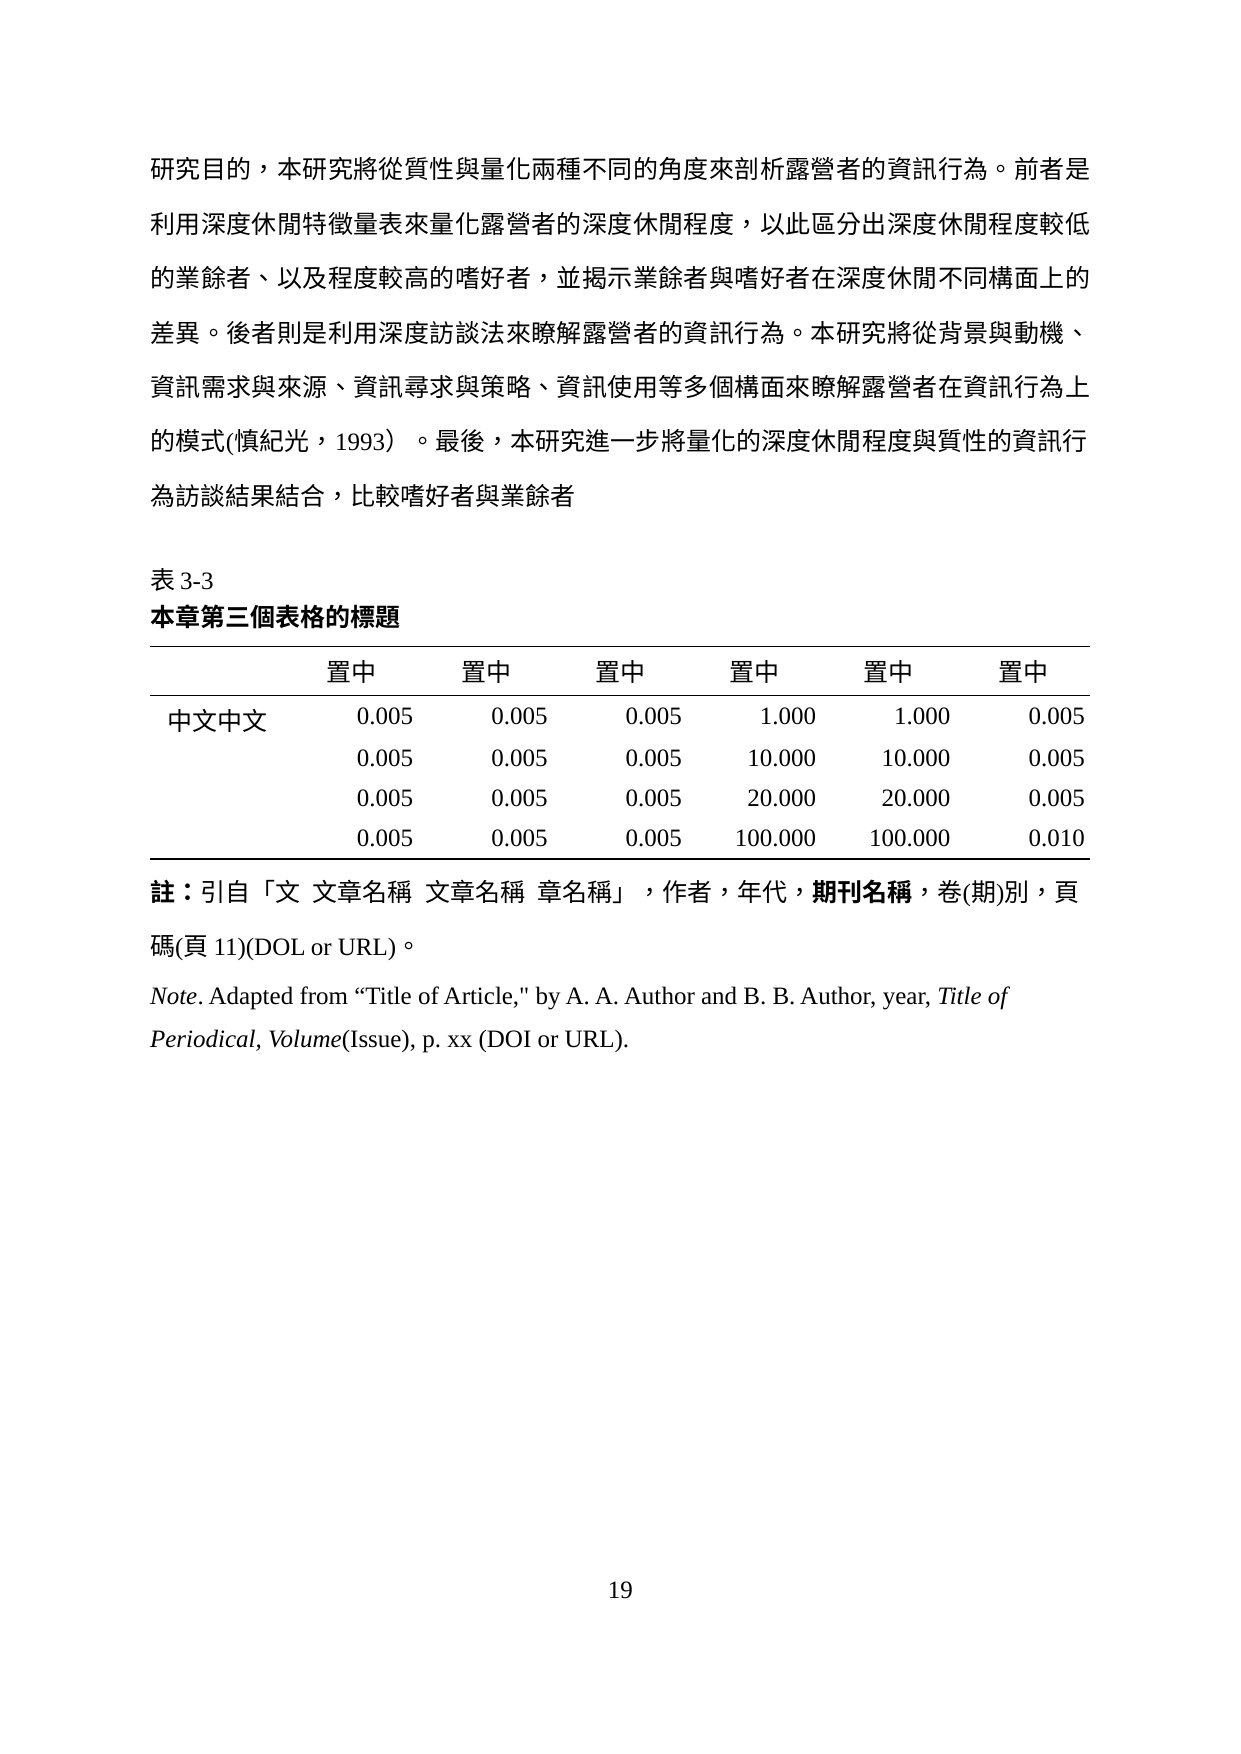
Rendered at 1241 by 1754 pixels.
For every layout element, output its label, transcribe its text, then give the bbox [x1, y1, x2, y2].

text 為了釐清上述三項研究目的，本研究將從質性與量化兩種不同的角度來剖析露營者的資訊行為。前者是利用深度休閒特徵量表來量化露營者的深度休閒程度，以此區分出深度休閒程度較低的業餘者、以及程度較高的嗜好者，並揭示業餘者與嗜好者在深度休閒不同構面上的差異。後者則是利用深度訪談法來瞭解露營者的資訊行為。為了釐清上述三項研究目的，本研究將從質性與量化兩種不同的角度來剖析露營者的資訊行為。前者是利用深度休閒特徵量表來量化露營者的深度休閒程度，以此區分出深度休閒程度較低的業餘者、以及程度較高的嗜好者，並揭示業餘者與嗜好者在深度休閒不同構面上的差異。後者則是利用深度訪談法來瞭解露營者的資訊行為。為了釐清上述三項研究目的，本研究將從質性與量化兩種不同的角度來剖析露營者的資訊行為。前者是利用深度休閒特徵量表來量化露營者的深度休閒程度，以此區分出深度休閒程度較低的業餘者、以及程度較高的嗜好者，並揭示業餘者與嗜好者在深度休閒不同構面上的差異。後者則是利用深度訪談法來瞭解露營者的資訊行為。為了釐清上述三項研究目的，本研究將從質性與量化兩種不同的角度來剖析露營者的資訊行為。前者是利用深度休閒特徵量表來量化露營者的深度休閒程度，以此區分出深度休閒程度較低的業餘者、以及程度較高的嗜好者，並揭示業餘者與嗜好者在深度休閒不同構面上的差異。後者則是利用深度訪談法來瞭解露營者的資訊行為。本研究將從背景與動機、資訊需求與來源、資訊尋求與策略、資訊使用等多個構面來瞭解露營者在資訊行為上的模式(慎紀光，1993）。最後，本研究進一步將量化的深度休閒程度與質性的資訊行為訪談結果結合，比較嗜好者與業餘者 [150, 150, 1090, 512]
table_cell 0.005 [553, 736, 687, 778]
table_cell 10.000 [687, 736, 821, 778]
table_cell 0.005 [419, 818, 553, 858]
table_cell 0.005 [956, 736, 1090, 778]
table_cell 0.005 [956, 778, 1090, 818]
table_header [150, 647, 284, 694]
table_header 置中 [687, 647, 821, 694]
table_cell 0.005 [553, 778, 687, 818]
text 表3-3 本章第三個表格的標題 [150, 561, 1090, 633]
table_cell 0.005 [284, 818, 418, 858]
table_cell 0.005 [419, 736, 553, 778]
text Note. Adapted from “Title of Article," by A. A. Author and B. B. Author, year, Title of Periodical, Volume(Issue), p. xx (DOI or URL). [150, 981, 1090, 1053]
table_cell 0.005 [419, 778, 553, 818]
text 註：引自「文 文章名稱 文章名稱 章名稱」，作者，年代，期刊名稱，卷(期)別，頁碼(頁11)(DOL or URL)。 [150, 872, 1090, 963]
table_cell 100.000 [687, 818, 821, 858]
table_cell 0.005 [419, 696, 553, 736]
table_cell 中文中文 [150, 696, 284, 858]
table_cell 0.005 [956, 696, 1090, 736]
table_cell 20.000 [687, 778, 821, 818]
table_header 置中 [821, 647, 956, 694]
table_cell 10.000 [821, 736, 956, 778]
table_header 置中 [419, 647, 553, 694]
table_cell 0.005 [284, 778, 418, 818]
table_header 置中 [553, 647, 687, 694]
table_cell 1.000 [687, 696, 821, 736]
table_cell 100.000 [821, 818, 956, 858]
table_cell 1.000 [821, 696, 956, 736]
table_cell 0.005 [553, 696, 687, 736]
table_cell 20.000 [821, 778, 956, 818]
table_cell 0.010 [956, 818, 1090, 858]
table_cell 0.005 [553, 818, 687, 858]
table_cell 0.005 [284, 696, 418, 736]
table_header 置中 [956, 647, 1090, 694]
table_cell 0.005 [284, 736, 418, 778]
table_header 置中 [284, 647, 418, 694]
